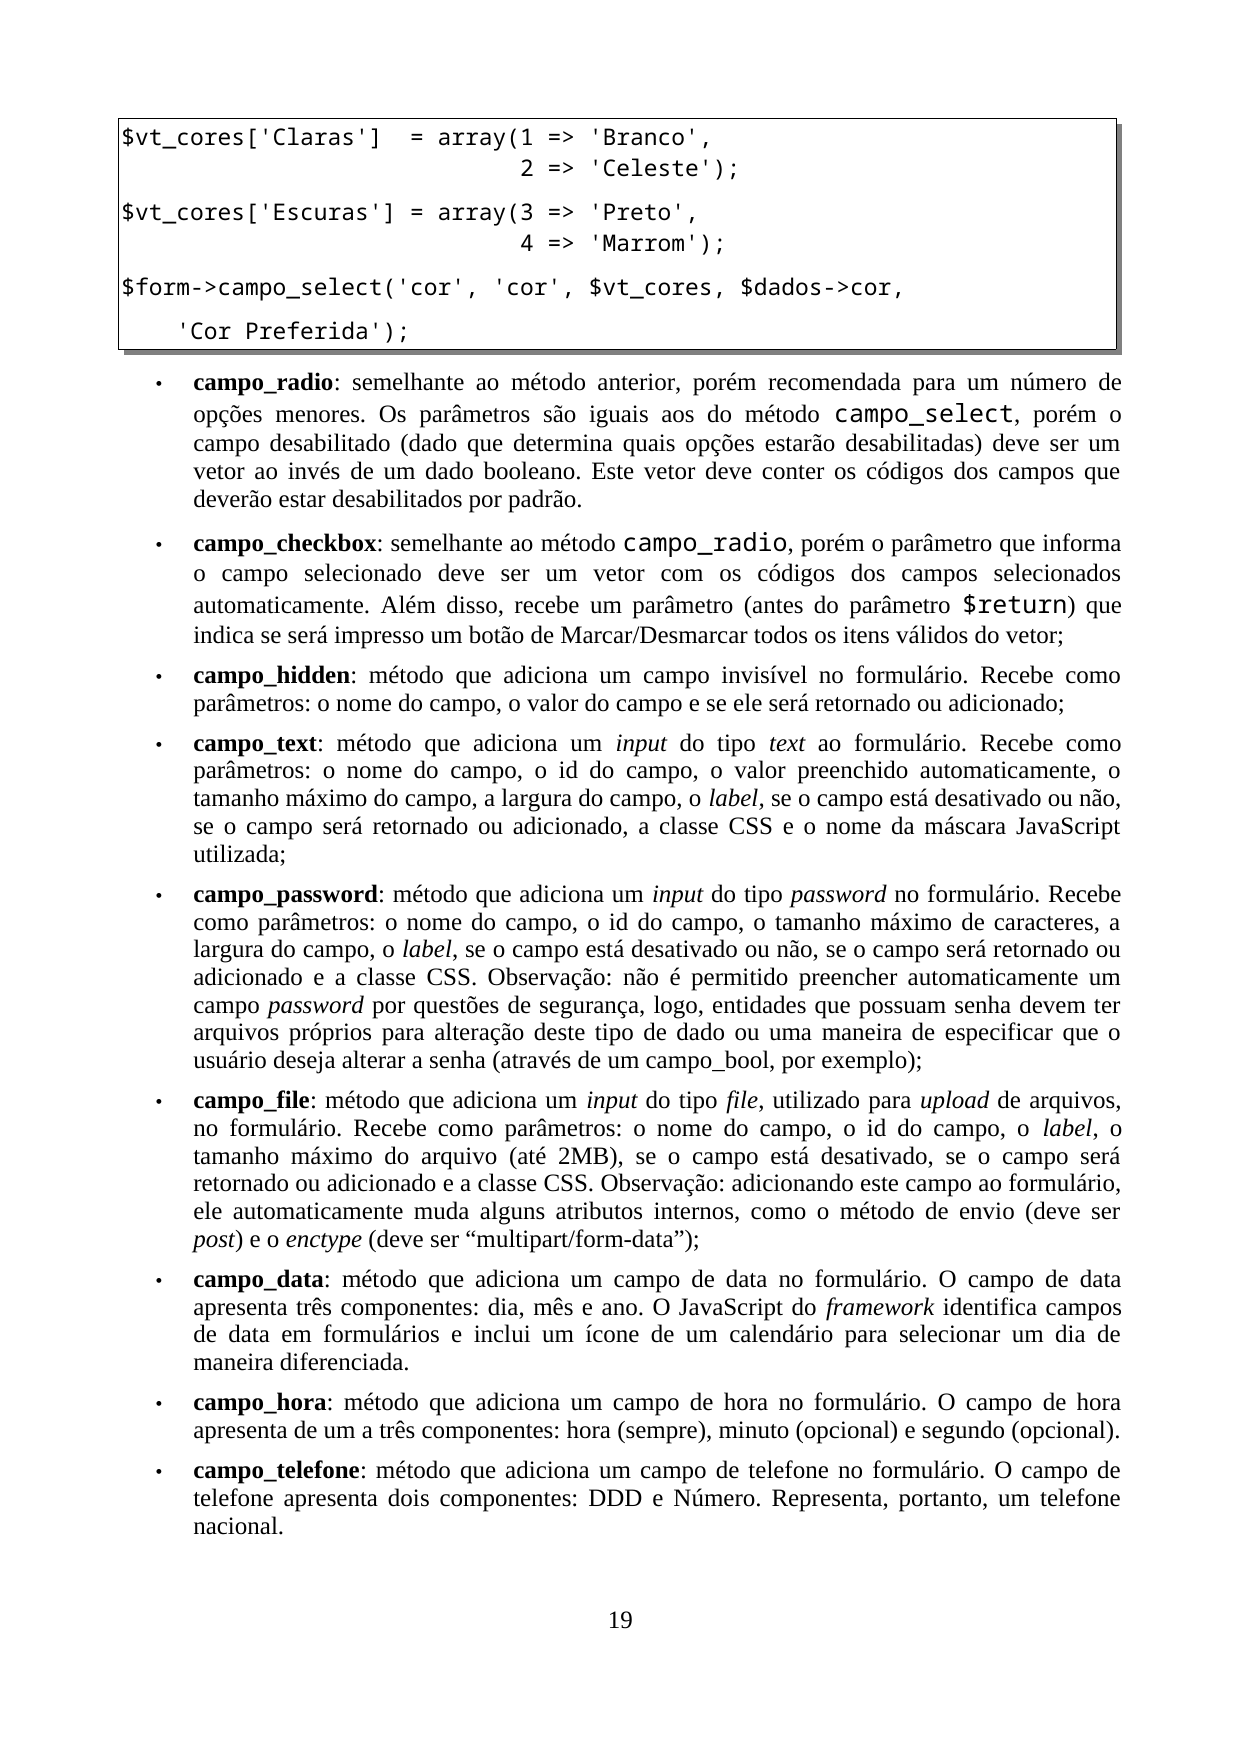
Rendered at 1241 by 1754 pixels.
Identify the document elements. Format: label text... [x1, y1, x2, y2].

list campo_password: método que adiciona um input do tipo password no formulário. Recebe como parâmetros: o nome do campo, o id do campo, o tamanho máximo de caracteres, a largura do campo, o label, se o campo está desativado ou não, se o campo será retornado ou adicionado e a classe CSS. Observação: não é permitido preencher automaticamente um campo password por questões de segurança, logo, entidades que possuam senha devem ter arquivos próprios para alteração deste tipo de dado ou uma maneira de especificar que o usuário deseja alterar a senha (através de um campo_bool, por exemplo); [156, 880, 1122, 1074]
list campo_radio: semelhante ao método anterior, porém recomendada para um número de opções menores. Os parâmetros são iguais aos do método campo_select, porém o campo desabilitado (dado que determina quais opções estarão desabilitadas) deve ser um vetor ao invés de um dado booleano. Este vetor deve conter os códigos dos campos que deverão estar desabilitados por padrão. [156, 368, 1122, 512]
list campo_data: método que adiciona um campo de data no formulário. O campo de data apresenta três componentes: dia, mês e ano. O JavaScript do framework identifica campos de data em formulários e inclui um ícone de um calendário para selecionar um dia de maneira diferenciada. [156, 1265, 1122, 1376]
list campo_hidden: método que adiciona um campo invisível no formulário. Recebe como parâmetros: o nome do campo, o valor do campo e se ele será retornado ou adicionado; [156, 661, 1122, 716]
list campo_text: método que adiciona um input do tipo text ao formulário. Recebe como parâmetros: o nome do campo, o id do campo, o valor preenchido automaticamente, o tamanho máximo do campo, a largura do campo, o label, se o campo está desativado ou não, se o campo será retornado ou adicionado, a classe CSS e o nome da máscara JavaScript utilizada; [156, 729, 1122, 867]
list campo_file: método que adiciona um input do tipo file, utilizado para upload de arquivos, no formulário. Recebe como parâmetros: o nome do campo, o id do campo, o label, o tamanho máximo do arquivo (até 2MB), se o campo está desativado, se o campo será retornado ou adicionado e a classe CSS. Observação: adicionando este campo ao formulário, ele automaticamente muda alguns atributos internos, como o método de envio (deve ser post) e o enctype (deve ser “multipart/form-data”); [156, 1086, 1122, 1253]
text $form->campo_select('cor', 'cor', $vt_cores, $dados->cor, [119, 268, 1116, 302]
text $vt_cores['Escuras'] = array(3 => 'Preto', 4 => 'Marrom'); [119, 193, 1116, 259]
list campo_telefone: método que adiciona um campo de telefone no formulário. O campo de telefone apresenta dois componentes: DDD e Número. Representa, portanto, um telefone nacional. [156, 1456, 1122, 1539]
text $vt_cores['Claras'] = array(1 => 'Branco', 2 => 'Celeste'); [119, 119, 1116, 184]
list campo_hora: método que adiciona um campo de hora no formulário. O campo de hora apresenta de um a três componentes: hora (sempre), minuto (opcional) e segundo (opcional). [156, 1388, 1122, 1444]
list 'Cor Preferida'); [119, 312, 1116, 349]
list campo_checkbox: semelhante ao método campo_radio, porém o parâmetro que informa o campo selecionado deve ser um vetor com os códigos dos campos selecionados automaticamente. Além disso, recebe um parâmetro (antes do parâmetro $return) que indica se será impresso um botão de Marcar/Desmarcar todos os itens válidos do vetor; [156, 525, 1122, 648]
